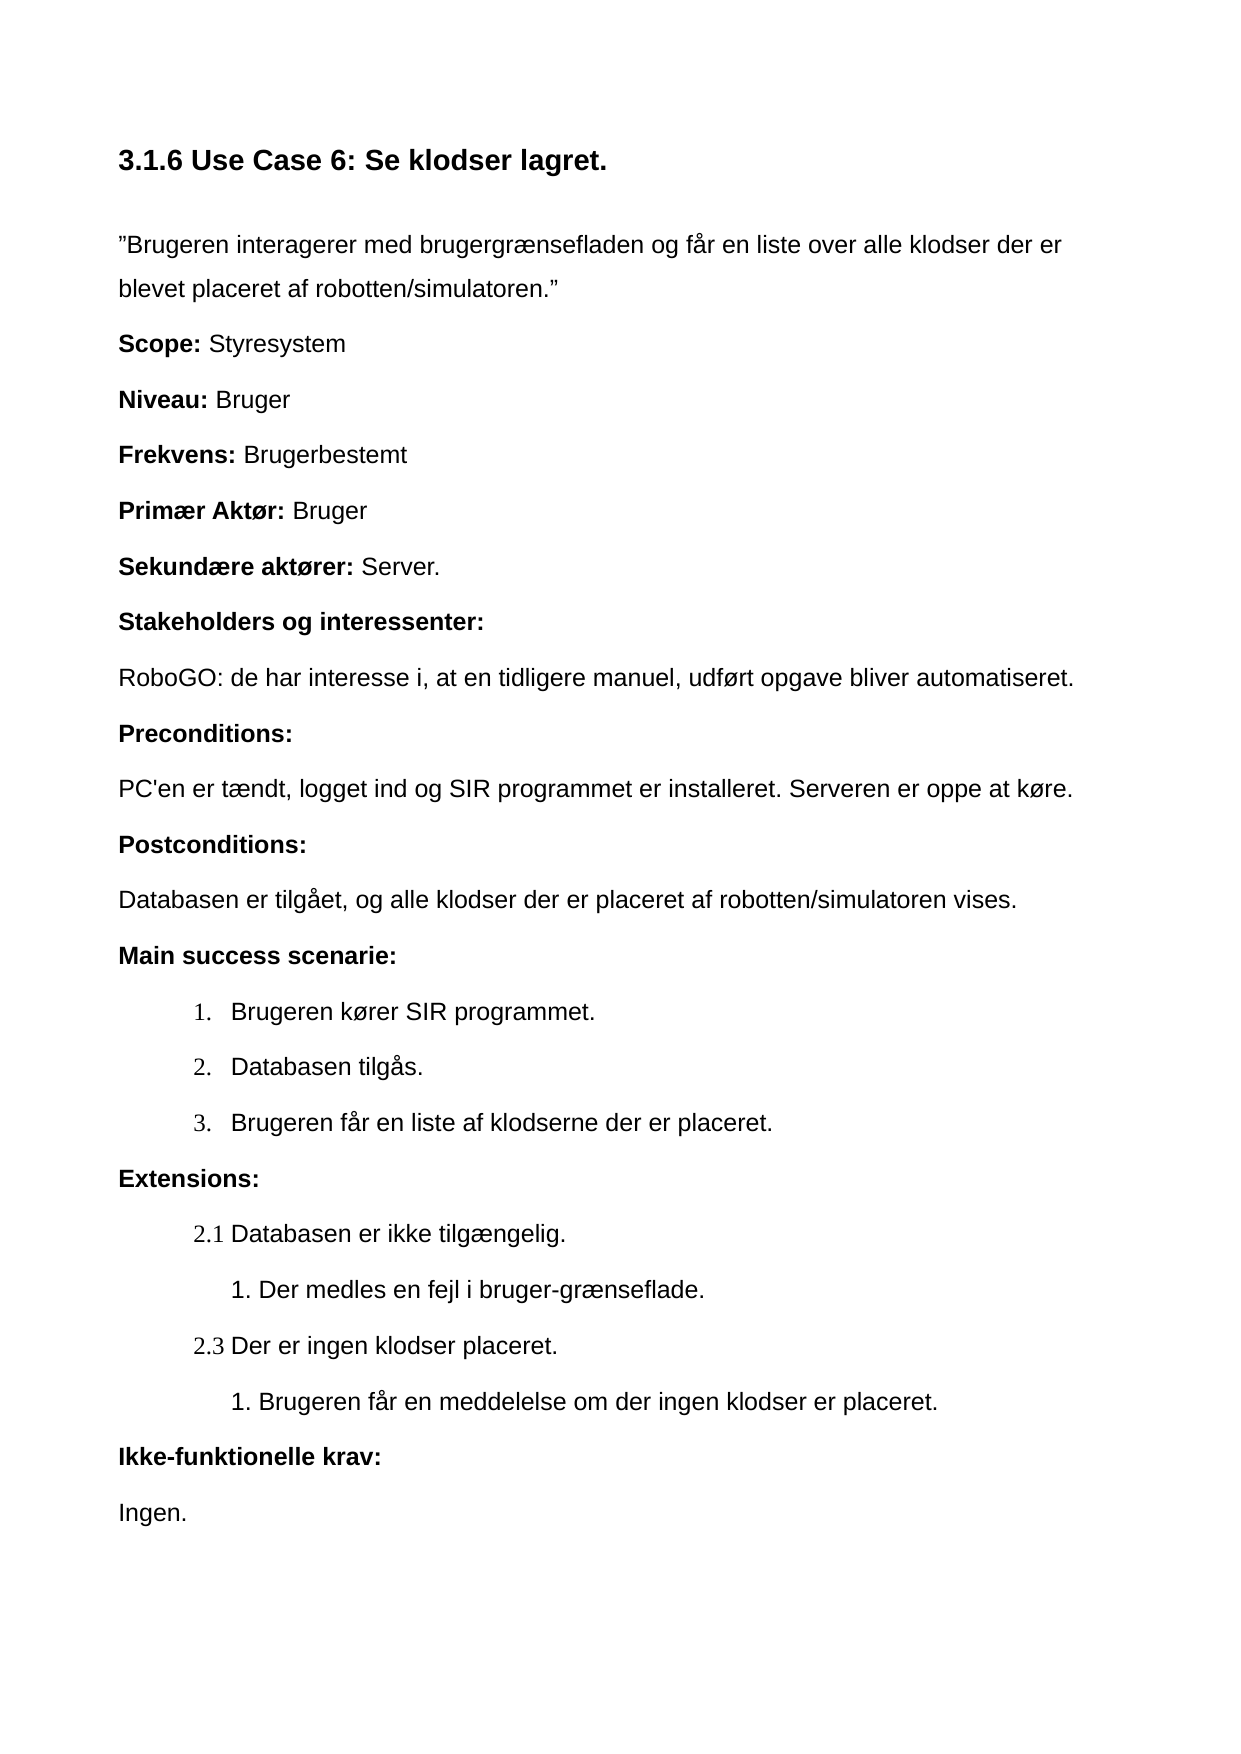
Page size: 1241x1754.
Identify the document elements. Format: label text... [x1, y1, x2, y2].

text Postconditions: [118, 830, 1122, 858]
text Primær Aktør: Bruger [118, 496, 1122, 525]
list 1. Der medles en fejl i bruger-grænseflade. [193, 1275, 1122, 1304]
text Scope: Styresystem [118, 329, 1122, 358]
text Main success scenarie: [118, 941, 1122, 970]
text Stakeholders og interessenter: [118, 607, 1122, 636]
list 1. Brugeren får en meddelelse om der ingen klodser er placeret. [193, 1387, 1122, 1415]
text ”Brugeren interagerer med brugergrænsefladen og får en liste over alle klodser der er blevet placeret af robotten/simulatoren.” [118, 230, 1122, 302]
text Extensions: [118, 1164, 1122, 1193]
list Brugeren kører SIR programmet. [193, 997, 1122, 1026]
list Brugeren får en liste af klodserne der er placeret. [193, 1108, 1122, 1137]
text PC'en er tændt, logget ind og SIR programmet er installeret. Serveren er oppe at køre. [118, 774, 1122, 803]
text Ikke-funktionelle krav: [118, 1442, 1122, 1471]
list Der er ingen klodser placeret. [193, 1331, 1122, 1360]
text Preconditions: [118, 718, 1122, 747]
list Databasen tilgås. [193, 1052, 1122, 1081]
text Frekvens: Brugerbestemt [118, 440, 1122, 469]
text Niveau: Bruger [118, 385, 1122, 413]
subtitle 3.1.6 Use Case 6: Se klodser lagret. [118, 143, 1122, 177]
text Databasen er tilgået, og alle klodser der er placeret af robotten/simulatoren vises. [118, 885, 1122, 914]
text RoboGO: de har interesse i, at en tidligere manuel, udført opgave bliver automatiseret. [118, 663, 1122, 692]
text Sekundære aktører: Server. [118, 552, 1122, 580]
list Databasen er ikke tilgængelig. [193, 1219, 1122, 1248]
text Ingen. [118, 1498, 1122, 1527]
